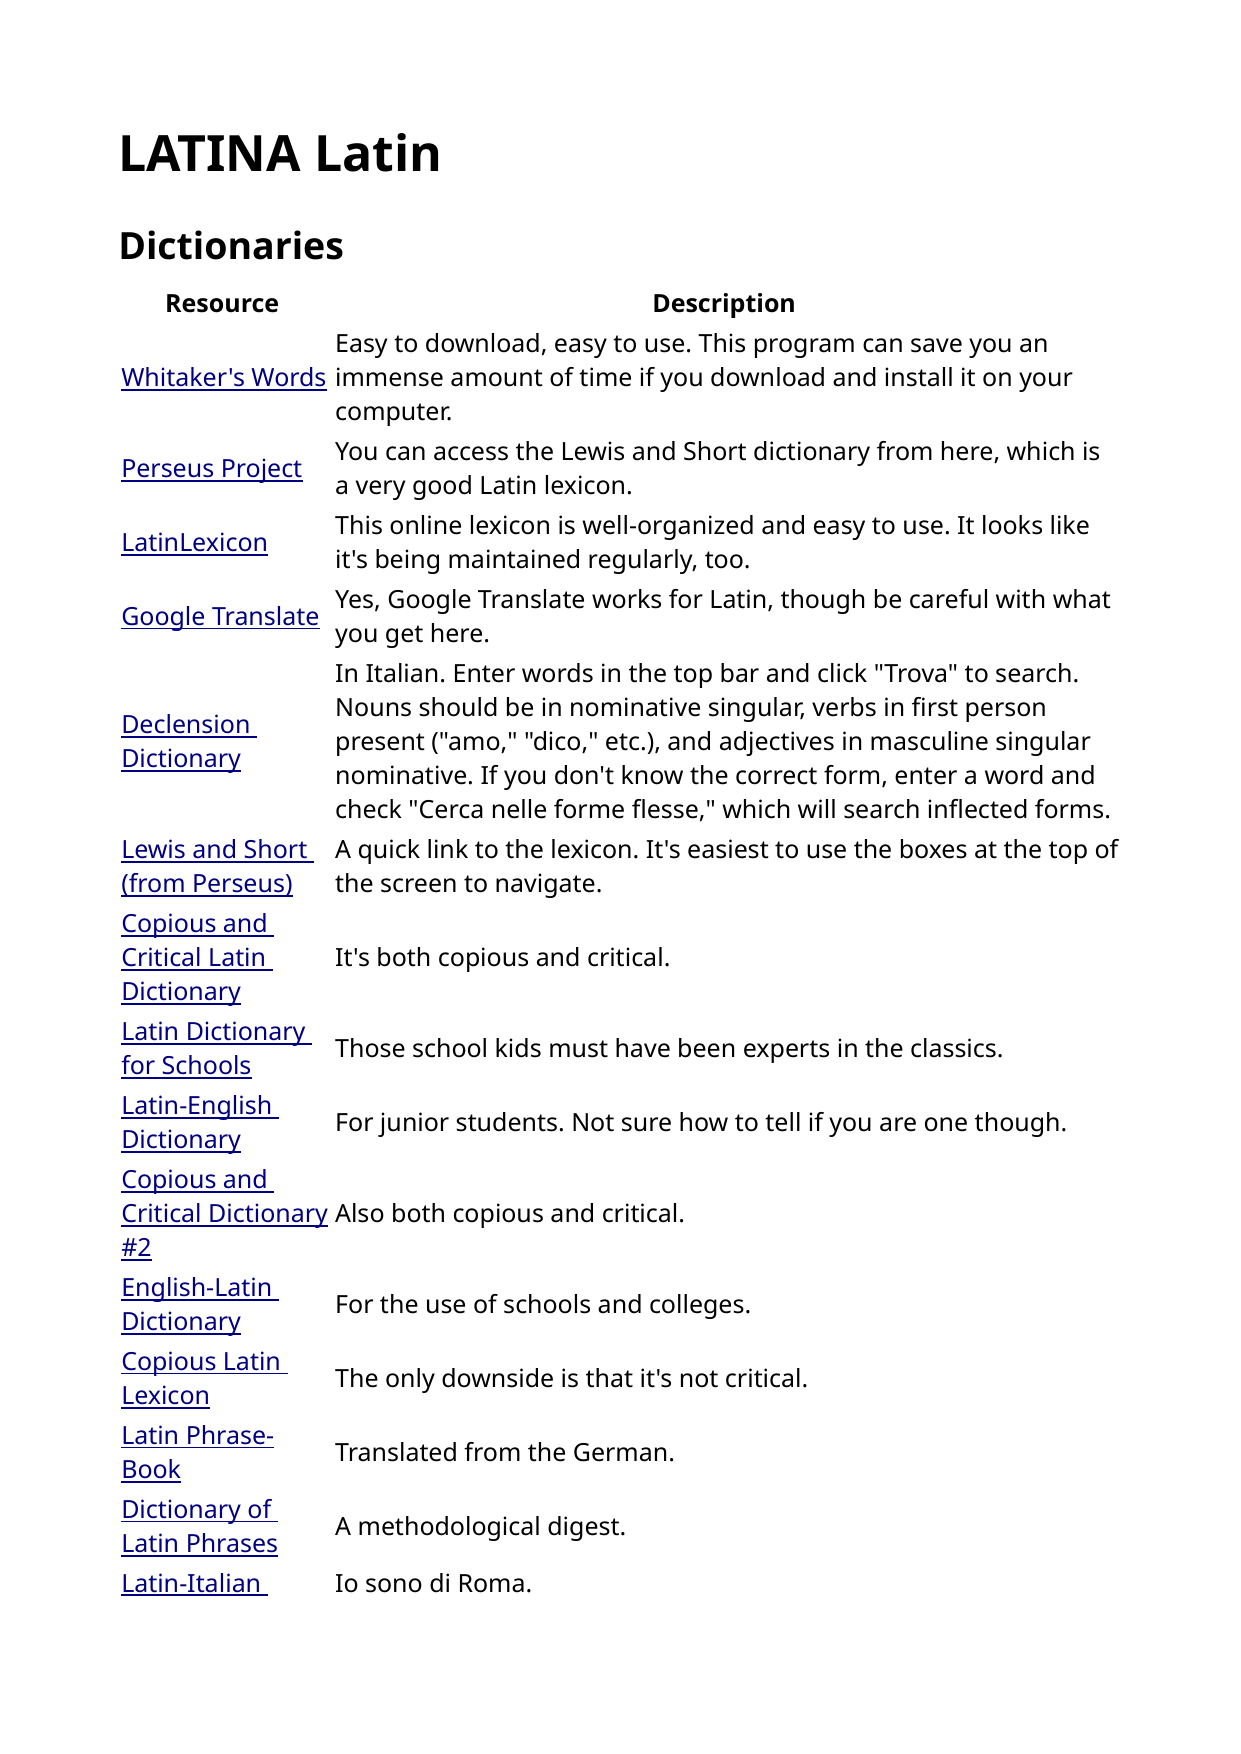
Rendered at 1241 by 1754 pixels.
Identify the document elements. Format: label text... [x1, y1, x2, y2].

subtitle Dictionaries [118, 219, 1122, 271]
table_cell The only downside is that it's not critical. [332, 1341, 1122, 1415]
table_cell Copious Latin Lexicon [118, 1341, 332, 1415]
table_cell For junior students. Not sure how to tell if you are one though. [332, 1085, 1122, 1159]
table_cell Latin-English Dictionary [118, 1085, 332, 1159]
table_cell For the use of schools and colleges. [332, 1267, 1122, 1341]
subtitle LATINA Latin [118, 118, 1122, 186]
table_cell Io sono di Roma. [332, 1563, 1122, 1603]
table_cell Yes, Google Translate works for Latin, though be careful with what you get here. [332, 579, 1122, 653]
table_header Resource [118, 283, 332, 323]
table_cell In Italian. Enter words in the top bar and click "Trova" to search. Nouns should be in nominative singular, verbs in first person present ("amo," "dico," etc.), and adjectives in masculine singular nominative. If you don't know the correct form, enter a word and check "Cerca nelle forme flesse," which will search inflected forms. [332, 653, 1122, 829]
table_cell You can access the Lewis and Short dictionary from here, which is a very good Latin lexicon. [332, 431, 1122, 505]
table_cell Also both copious and critical. [332, 1159, 1122, 1267]
table_cell This online lexicon is well-organized and easy to use. It looks like it's being maintained regularly, too. [332, 505, 1122, 579]
table_cell A methodological digest. [332, 1489, 1122, 1563]
table_cell A quick link to the lexicon. It's easiest to use the boxes at the top of the screen to navigate. [332, 829, 1122, 903]
table_cell Easy to download, easy to use. This program can save you an immense amount of time if you download and install it on your computer. [332, 323, 1122, 431]
table_cell Perseus Project [118, 431, 332, 505]
table_cell Whitaker's Words [118, 323, 332, 431]
table_cell Lewis and Short (from Perseus) [118, 829, 332, 903]
table_cell English-Latin Dictionary [118, 1267, 332, 1341]
table_cell Copious and Critical Latin Dictionary [118, 903, 332, 1011]
table_cell Latin Dictionary for Schools [118, 1011, 332, 1085]
table_cell It's both copious and critical. [332, 903, 1122, 1011]
table_cell Dictionary of Latin Phrases [118, 1489, 332, 1563]
table_cell Those school kids must have been experts in the classics. [332, 1011, 1122, 1085]
table_cell Copious and Critical Dictionary #2 [118, 1159, 332, 1267]
table_cell Latin Phrase-Book [118, 1415, 332, 1489]
table_cell LatinLexicon [118, 505, 332, 579]
table_cell Latin-Italian [118, 1563, 332, 1603]
table_header Description [332, 283, 1122, 323]
table_cell Google Translate [118, 579, 332, 653]
table_cell Translated from the German. [332, 1415, 1122, 1489]
table_cell Declension Dictionary [118, 653, 332, 829]
